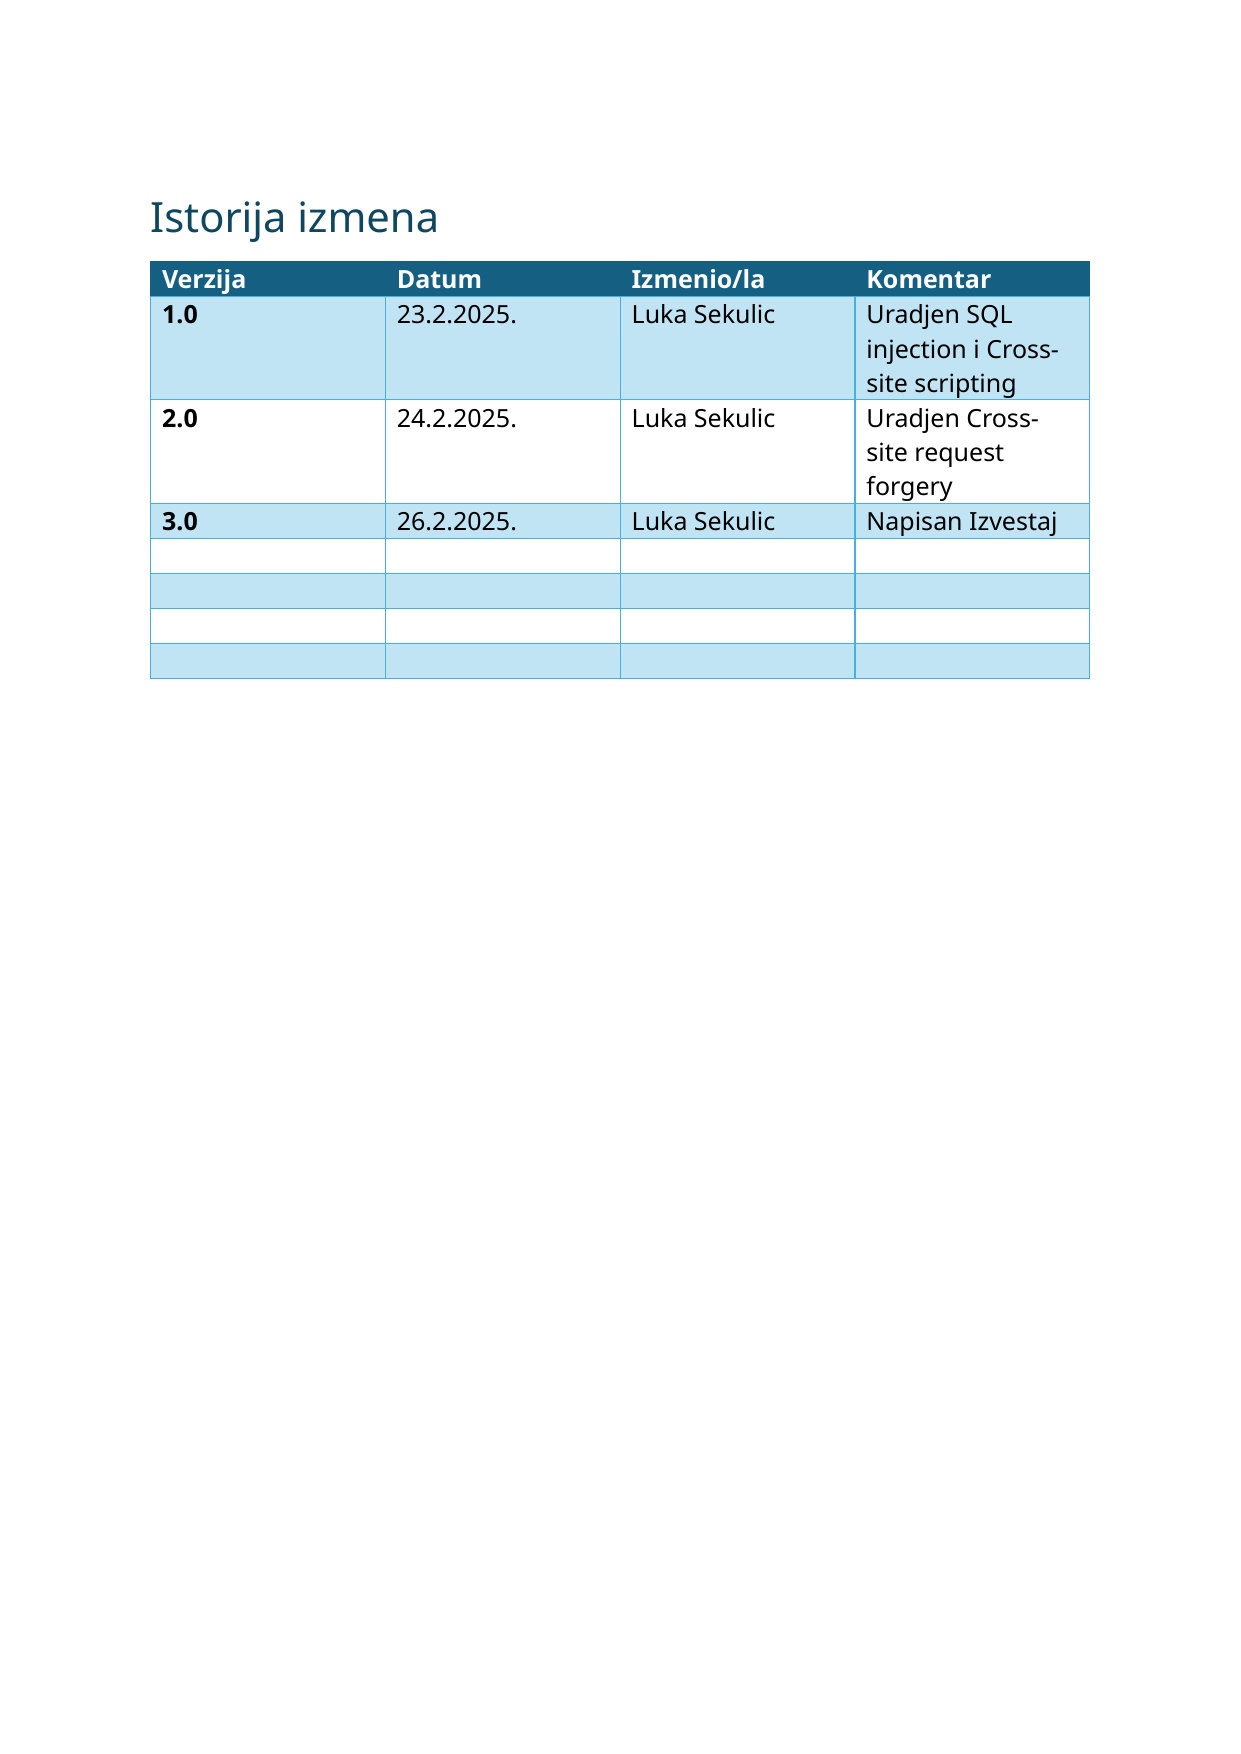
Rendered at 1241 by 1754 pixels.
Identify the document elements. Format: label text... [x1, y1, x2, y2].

table_cell [386, 609, 620, 643]
table_cell [386, 574, 620, 608]
table_header Komentar [856, 262, 1089, 296]
table_cell [151, 539, 385, 573]
table_cell Uradjen Cross-site request forgery [856, 400, 1089, 503]
table_cell 2.0 [151, 400, 385, 503]
table_cell [151, 644, 385, 678]
table_cell [856, 539, 1089, 573]
subtitle Istorija izmena [150, 187, 1090, 244]
table_cell [386, 539, 620, 573]
table_header Datum [386, 262, 620, 296]
table_cell [621, 539, 854, 573]
table_cell [856, 644, 1089, 678]
table_cell [856, 609, 1089, 643]
table_cell [621, 644, 854, 678]
table_cell 3.0 [151, 504, 385, 538]
table_cell [621, 574, 854, 608]
table_cell Napisan Izvestaj [856, 504, 1089, 538]
table_header Izmenio/la [621, 262, 854, 296]
table_cell Luka Sekulic [621, 400, 854, 503]
table_cell Luka Sekulic [621, 504, 854, 538]
table_cell [621, 609, 854, 643]
table_cell 26.2.2025. [386, 504, 620, 538]
table_cell 24.2.2025. [386, 400, 620, 503]
table_cell 1.0 [151, 297, 385, 399]
table_cell 23.2.2025. [386, 297, 620, 399]
table_cell [151, 609, 385, 643]
table_cell Uradjen SQL injection i Cross-site scripting [856, 297, 1089, 399]
table_cell [151, 574, 385, 608]
table_cell [856, 574, 1089, 608]
table_cell [386, 644, 620, 678]
table_header Verzija [151, 262, 385, 296]
table_cell Luka Sekulic [621, 297, 854, 399]
